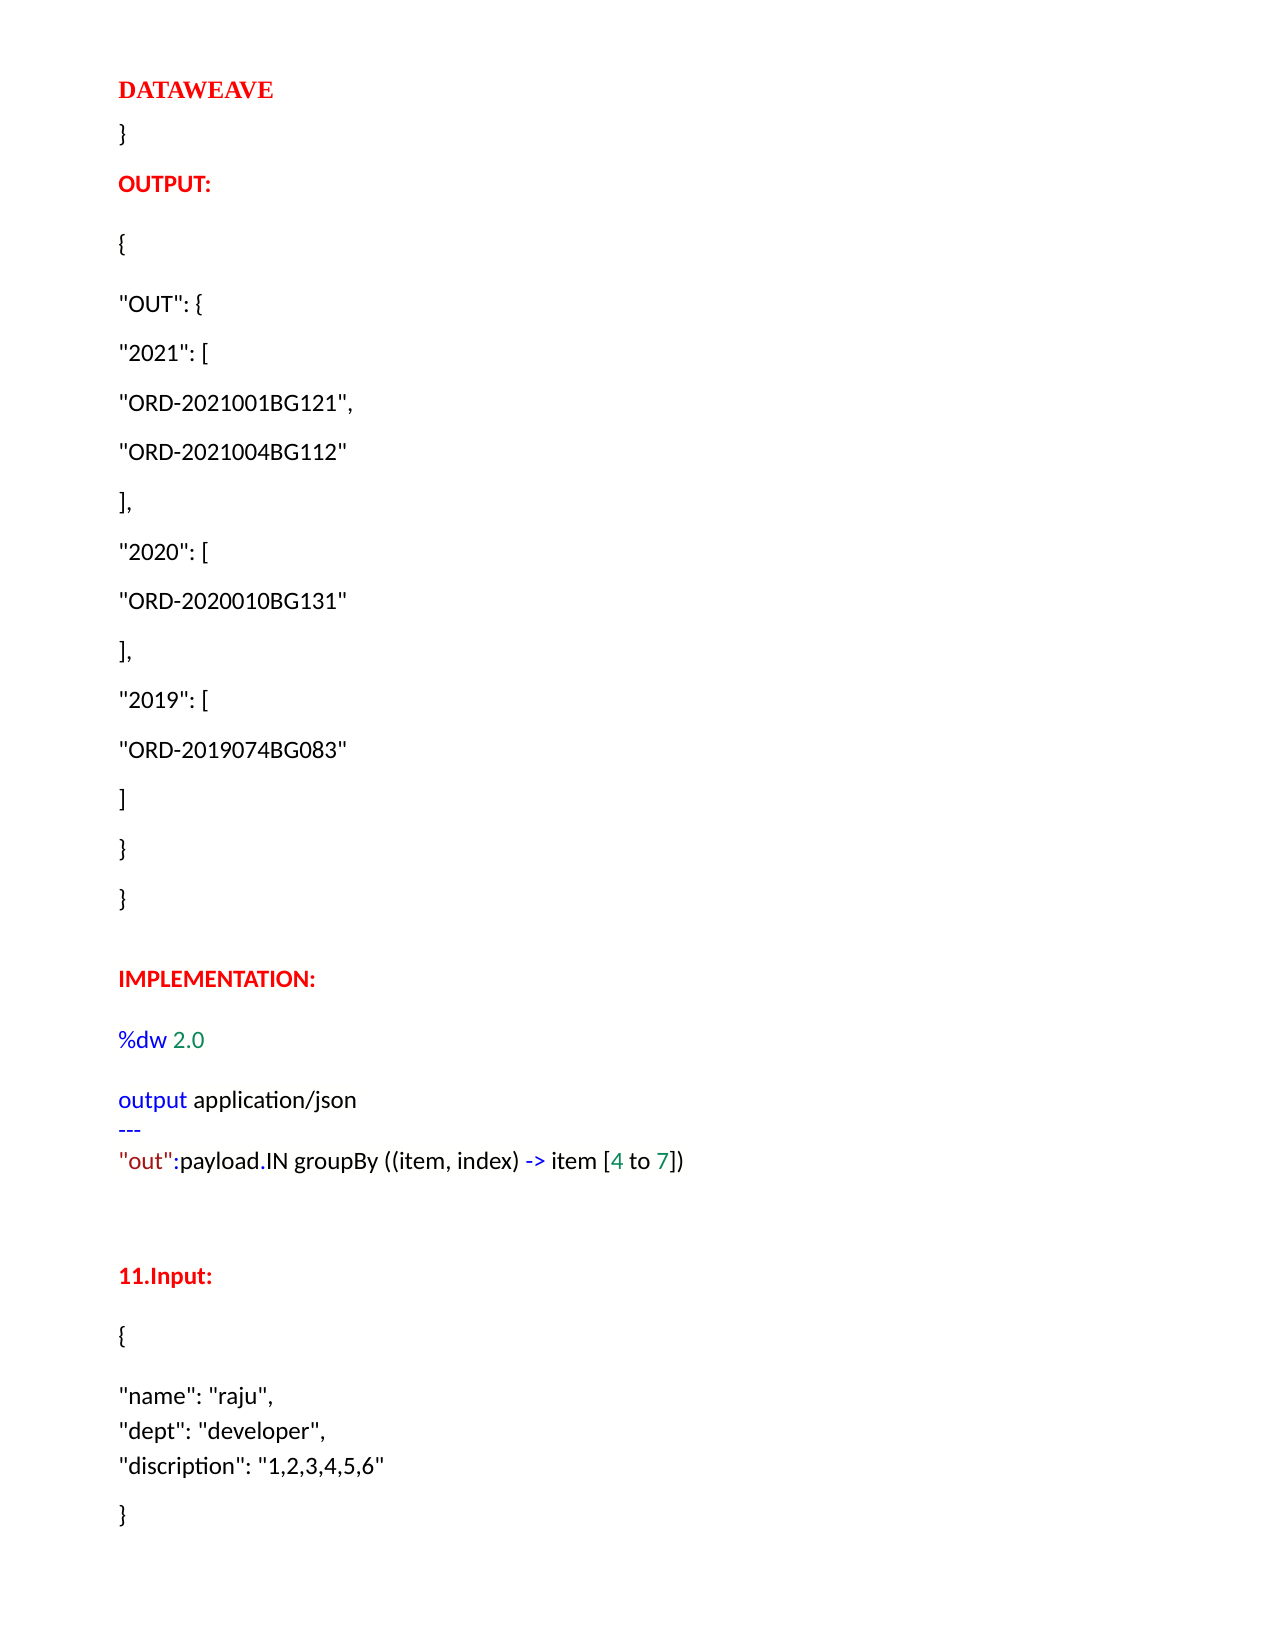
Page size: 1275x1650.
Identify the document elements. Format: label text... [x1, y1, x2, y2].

text "name": "raju", "dept": "developer", "discription": "1,2,3,4,5,6" [118, 1380, 1157, 1480]
text } [118, 1499, 1157, 1530]
text "2021": [ [118, 337, 1157, 368]
text "OUT": { [118, 288, 1157, 318]
text OUTPUT: [118, 168, 1157, 198]
text 11.Input: [118, 1175, 1157, 1290]
text } [118, 883, 1157, 913]
text "ORD-2021001BG121", [118, 387, 1157, 417]
text "ORD-2019074BG083" [118, 734, 1157, 764]
text } [118, 833, 1157, 864]
text { [118, 1320, 1157, 1350]
text "ORD-2020010BG131" [118, 585, 1157, 616]
text ] [118, 783, 1157, 814]
text { [118, 228, 1157, 258]
text --- [118, 1114, 1157, 1145]
text "out":payload.IN groupBy ((item, index) -> item [4 to 7]) [118, 1145, 1157, 1175]
text } [118, 118, 1157, 149]
text ], [118, 486, 1157, 517]
text output application/json [118, 1084, 1157, 1114]
text IMPLEMENTATION: %dw 2.0 [118, 932, 1157, 1054]
text ], [118, 635, 1157, 665]
text "ORD-2021004BG112" [118, 436, 1157, 467]
text "2020": [ [118, 536, 1157, 566]
text "2019": [ [118, 684, 1157, 715]
